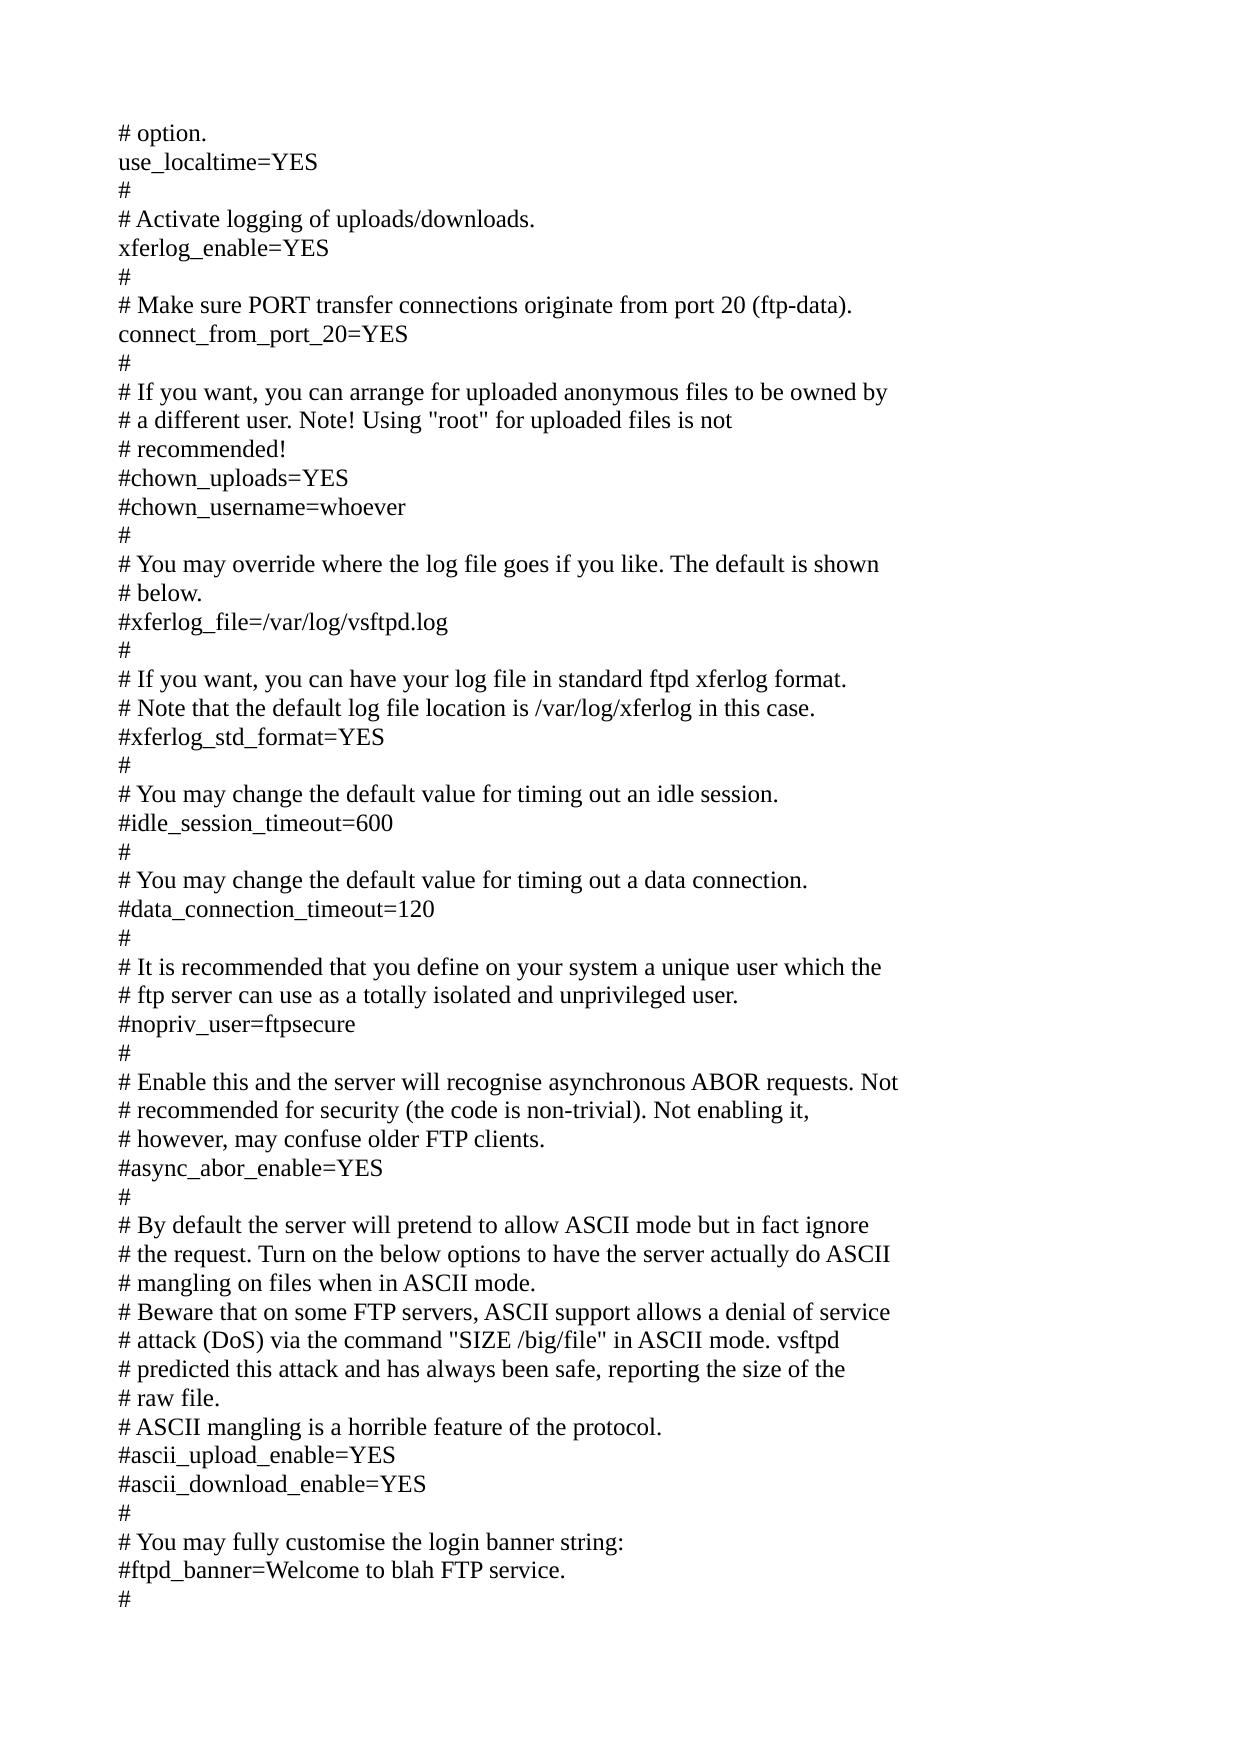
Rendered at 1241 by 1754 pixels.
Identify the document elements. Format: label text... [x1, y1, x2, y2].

text # If you want, you can have your log file in standard ftpd xferlog format. [118, 664, 1122, 693]
text # Enable this and the server will recognise asynchronous ABOR requests. Not [118, 1067, 1122, 1096]
text # You may change the default value for timing out an idle session. [118, 779, 1122, 808]
text #async_abor_enable=YES [118, 1153, 1122, 1182]
text #ftpd_banner=Welcome to blah FTP service. [118, 1556, 1122, 1584]
text # Beware that on some FTP servers, ASCII support allows a denial of service [118, 1297, 1122, 1326]
text # [118, 751, 1122, 779]
text use_localtime=YES [118, 147, 1122, 176]
text # option. [118, 118, 1122, 147]
text # If you want, you can arrange for uploaded anonymous files to be owned by [118, 377, 1122, 406]
text # however, may confuse older FTP clients. [118, 1124, 1122, 1153]
text # It is recommended that you define on your system a unique user which the [118, 952, 1122, 981]
text # predicted this attack and has always been safe, reporting the size of the [118, 1354, 1122, 1383]
text # [118, 1498, 1122, 1527]
text # [118, 1038, 1122, 1067]
text # [118, 1584, 1122, 1613]
text #nopriv_user=ftpsecure [118, 1009, 1122, 1038]
text # [118, 837, 1122, 866]
text xferlog_enable=YES [118, 233, 1122, 262]
text #ascii_upload_enable=YES [118, 1441, 1122, 1469]
text # [118, 348, 1122, 377]
text #xferlog_std_format=YES [118, 722, 1122, 751]
text # You may override where the log file goes if you like. The default is shown [118, 549, 1122, 578]
text # ASCII mangling is a horrible feature of the protocol. [118, 1412, 1122, 1441]
text # Make sure PORT transfer connections originate from port 20 (ftp-data). [118, 291, 1122, 319]
text # You may fully customise the login banner string: [118, 1527, 1122, 1556]
text #chown_username=whoever [118, 492, 1122, 521]
text # recommended for security (the code is non-trivial). Not enabling it, [118, 1096, 1122, 1124]
text # raw file. [118, 1383, 1122, 1412]
text # You may change the default value for timing out a data connection. [118, 866, 1122, 894]
text # By default the server will pretend to allow ASCII mode but in fact ignore [118, 1211, 1122, 1239]
text #chown_uploads=YES [118, 463, 1122, 492]
text # Activate logging of uploads/downloads. [118, 204, 1122, 233]
text #idle_session_timeout=600 [118, 808, 1122, 837]
text # ftp server can use as a totally isolated and unprivileged user. [118, 981, 1122, 1009]
text # [118, 923, 1122, 952]
text # recommended! [118, 434, 1122, 463]
text # [118, 1182, 1122, 1211]
text #ascii_download_enable=YES [118, 1469, 1122, 1498]
text # a different user. Note! Using "root" for uploaded files is not [118, 406, 1122, 434]
text # [118, 176, 1122, 204]
text #xferlog_file=/var/log/vsftpd.log [118, 607, 1122, 636]
text # attack (DoS) via the command "SIZE /big/file" in ASCII mode. vsftpd [118, 1326, 1122, 1354]
text # the request. Turn on the below options to have the server actually do ASCII [118, 1239, 1122, 1268]
text connect_from_port_20=YES [118, 319, 1122, 348]
text # [118, 262, 1122, 291]
text # below. [118, 578, 1122, 607]
text # Note that the default log file location is /var/log/xferlog in this case. [118, 693, 1122, 722]
text # mangling on files when in ASCII mode. [118, 1268, 1122, 1297]
text # [118, 636, 1122, 664]
text # [118, 521, 1122, 549]
text #data_connection_timeout=120 [118, 894, 1122, 923]
